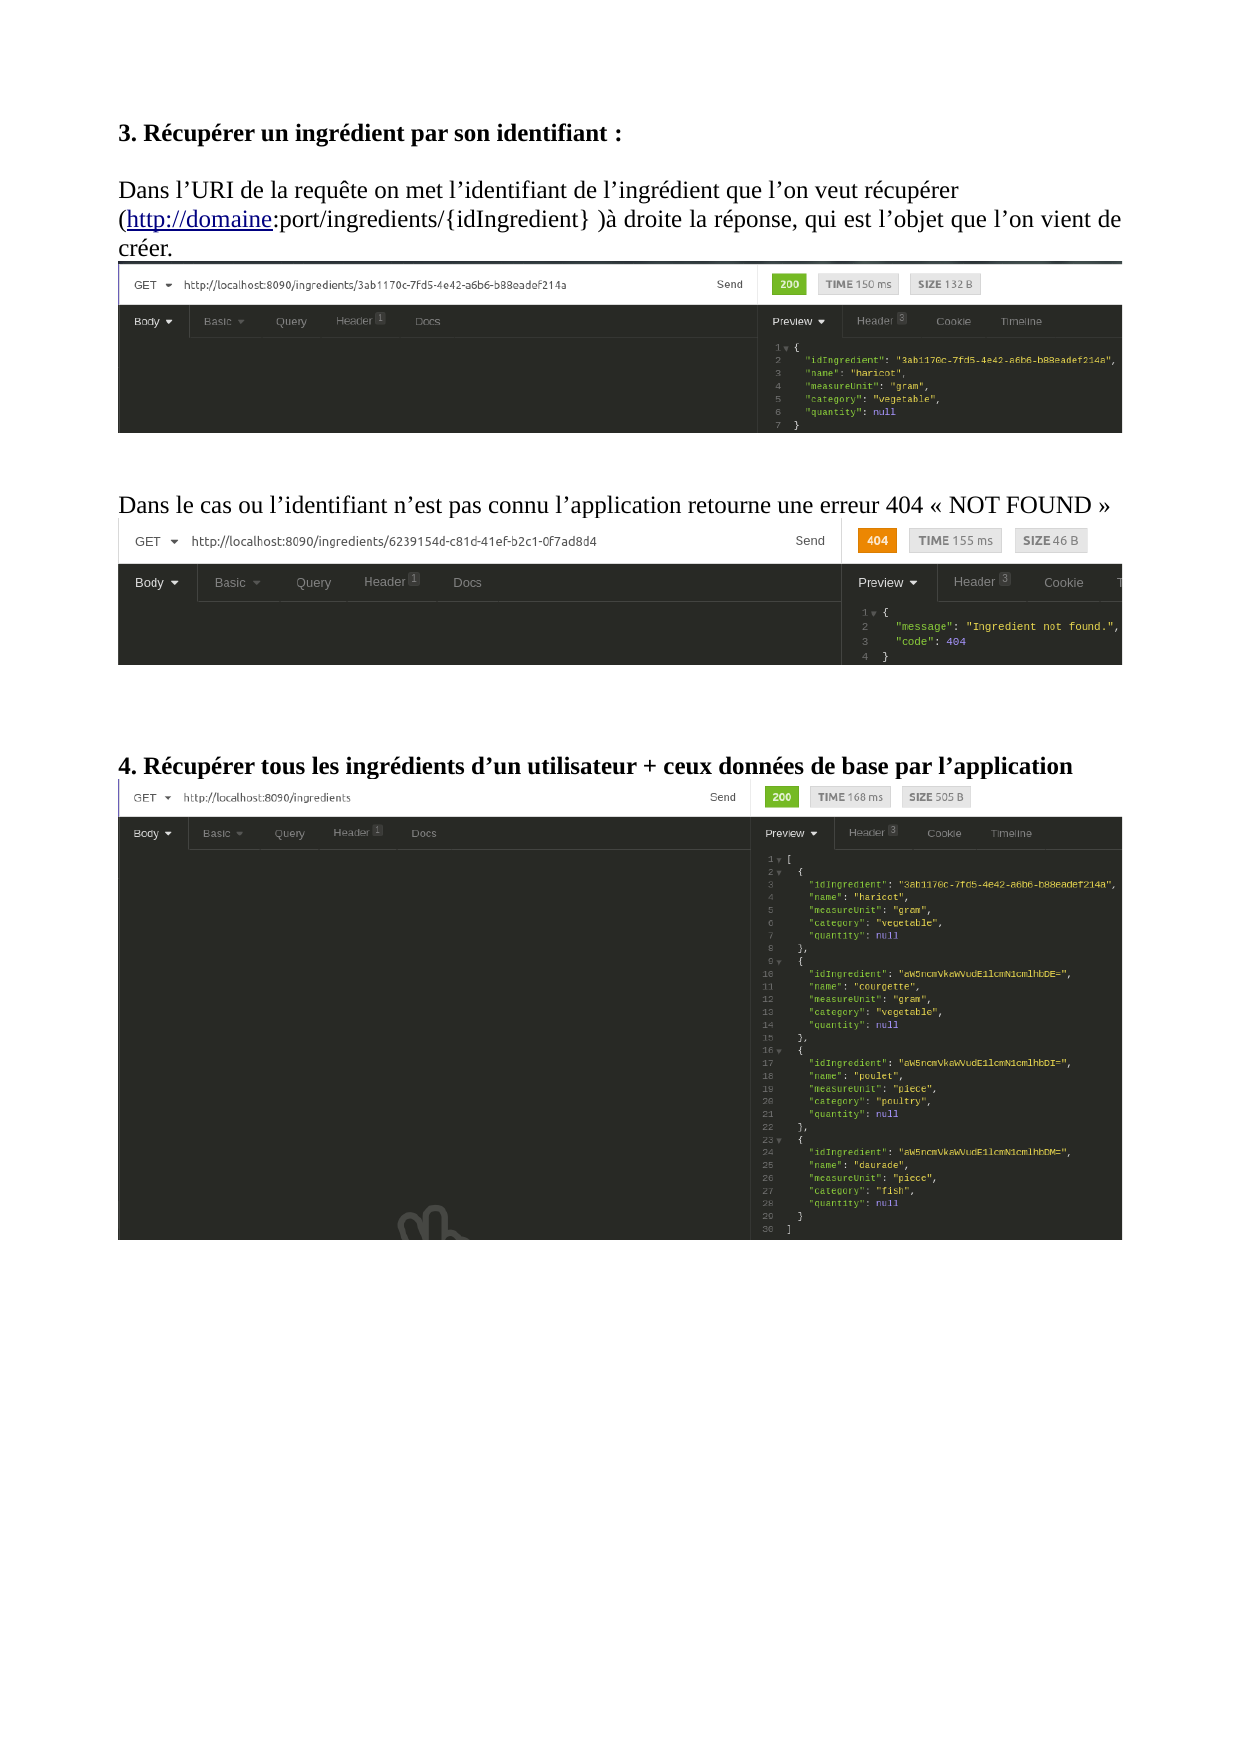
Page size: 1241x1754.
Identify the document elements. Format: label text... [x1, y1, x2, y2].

text 3. Récupérer un ingrédient par son identifiant : [118, 118, 1122, 147]
picture [118, 779, 1123, 1240]
picture [118, 261, 1123, 433]
text 4. Récupérer tous les ingrédients d’un utilisateur + ceux données de base par l’application [118, 751, 1122, 779]
text Dans l’URI de la requête on met l’identifiant de l’ingrédient que l’on veut récupérer [118, 176, 1122, 204]
picture [118, 518, 1123, 665]
text Dans le cas ou l’identifiant n’est pas connu l’application retourne une erreur 404 « NOT FOUND » [118, 490, 1122, 518]
text (http://domaine:port/ingredients/{idIngredient} )à droite la réponse, qui est l’objet que l’on vient de créer. [118, 204, 1122, 261]
